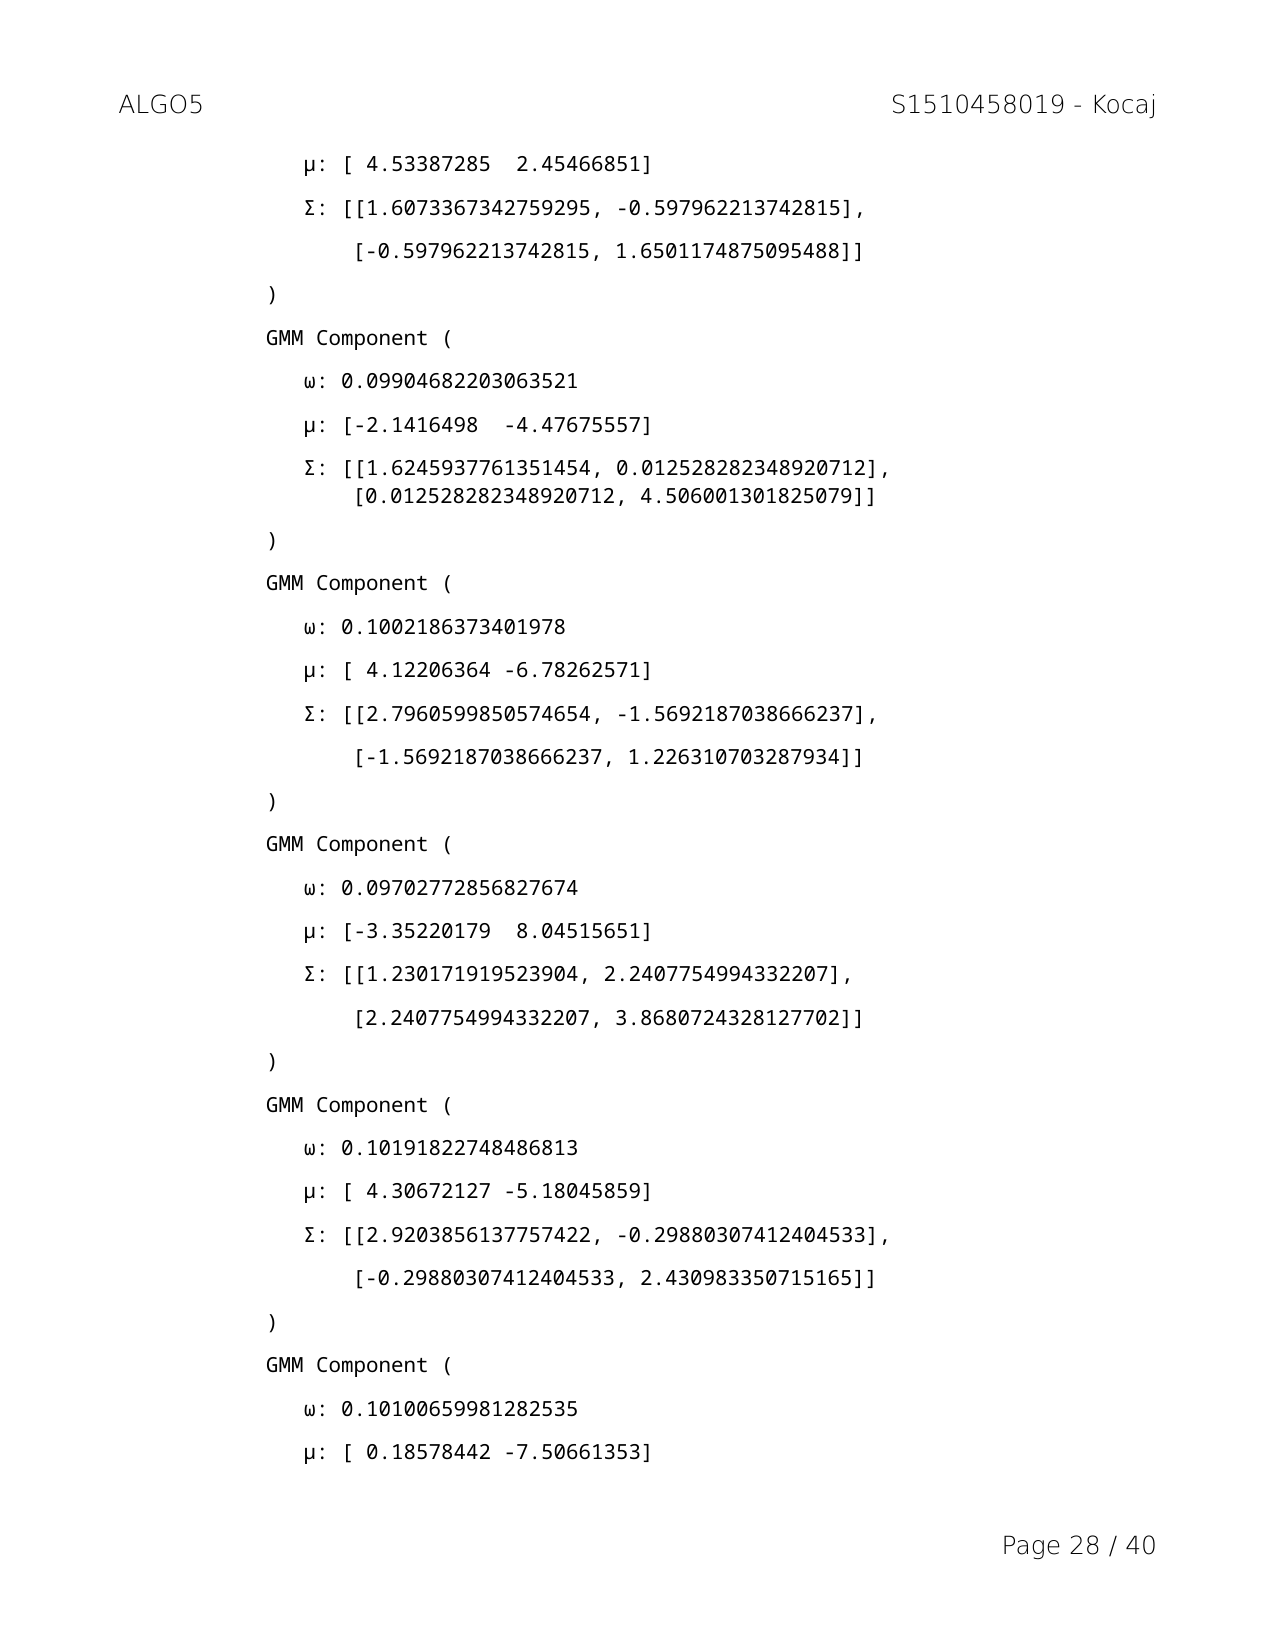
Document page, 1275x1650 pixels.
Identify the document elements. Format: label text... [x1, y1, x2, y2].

text μ: [ 4.12206364 -6.78262571] [118, 655, 1157, 684]
text Σ: [[1.230171919523904, 2.2407754994332207], [118, 959, 1157, 988]
text [-0.29880307412404533, 2.430983350715165]] [118, 1263, 1157, 1292]
text [-0.597962213742815, 1.6501174875095488]] [118, 236, 1157, 264]
text Σ: [[2.7960599850574654, -1.5692187038666237], [118, 699, 1157, 727]
text Σ: [[2.9203856137757422, -0.29880307412404533], [118, 1220, 1157, 1248]
text Σ: [[1.6245937761351454, 0.012528282348920712], [0.012528282348920712, 4.506001301825079]] [118, 453, 1157, 510]
text ω: 0.10100659981282535 [118, 1394, 1157, 1422]
text ) [118, 525, 1157, 553]
text μ: [-3.35220179 8.04515651] [118, 916, 1157, 944]
text ) [118, 279, 1157, 308]
text [-1.5692187038666237, 1.226310703287934]] [118, 742, 1157, 771]
text [2.2407754994332207, 3.8680724328127702]] [118, 1003, 1157, 1031]
text GMM Component ( [118, 829, 1157, 858]
text GMM Component ( [118, 323, 1157, 351]
text GMM Component ( [118, 568, 1157, 597]
text GMM Component ( [118, 1090, 1157, 1118]
text ω: 0.1002186373401978 [118, 612, 1157, 640]
text μ: [-2.1416498 -4.47675557] [118, 410, 1157, 438]
text GMM Component ( [118, 1350, 1157, 1379]
text ω: 0.09702772856827674 [118, 873, 1157, 901]
text ω: 0.09904682203063521 [118, 366, 1157, 395]
text μ: [ 0.18578442 -7.50661353] [118, 1437, 1157, 1466]
text μ: [ 4.53387285 2.45466851] [118, 149, 1157, 178]
text ) [118, 1307, 1157, 1335]
text ) [118, 786, 1157, 814]
text ) [118, 1046, 1157, 1075]
text ω: 0.10191822748486813 [118, 1133, 1157, 1162]
text μ: [ 4.30672127 -5.18045859] [118, 1177, 1157, 1205]
text Σ: [[1.6073367342759295, -0.597962213742815], [118, 193, 1157, 221]
